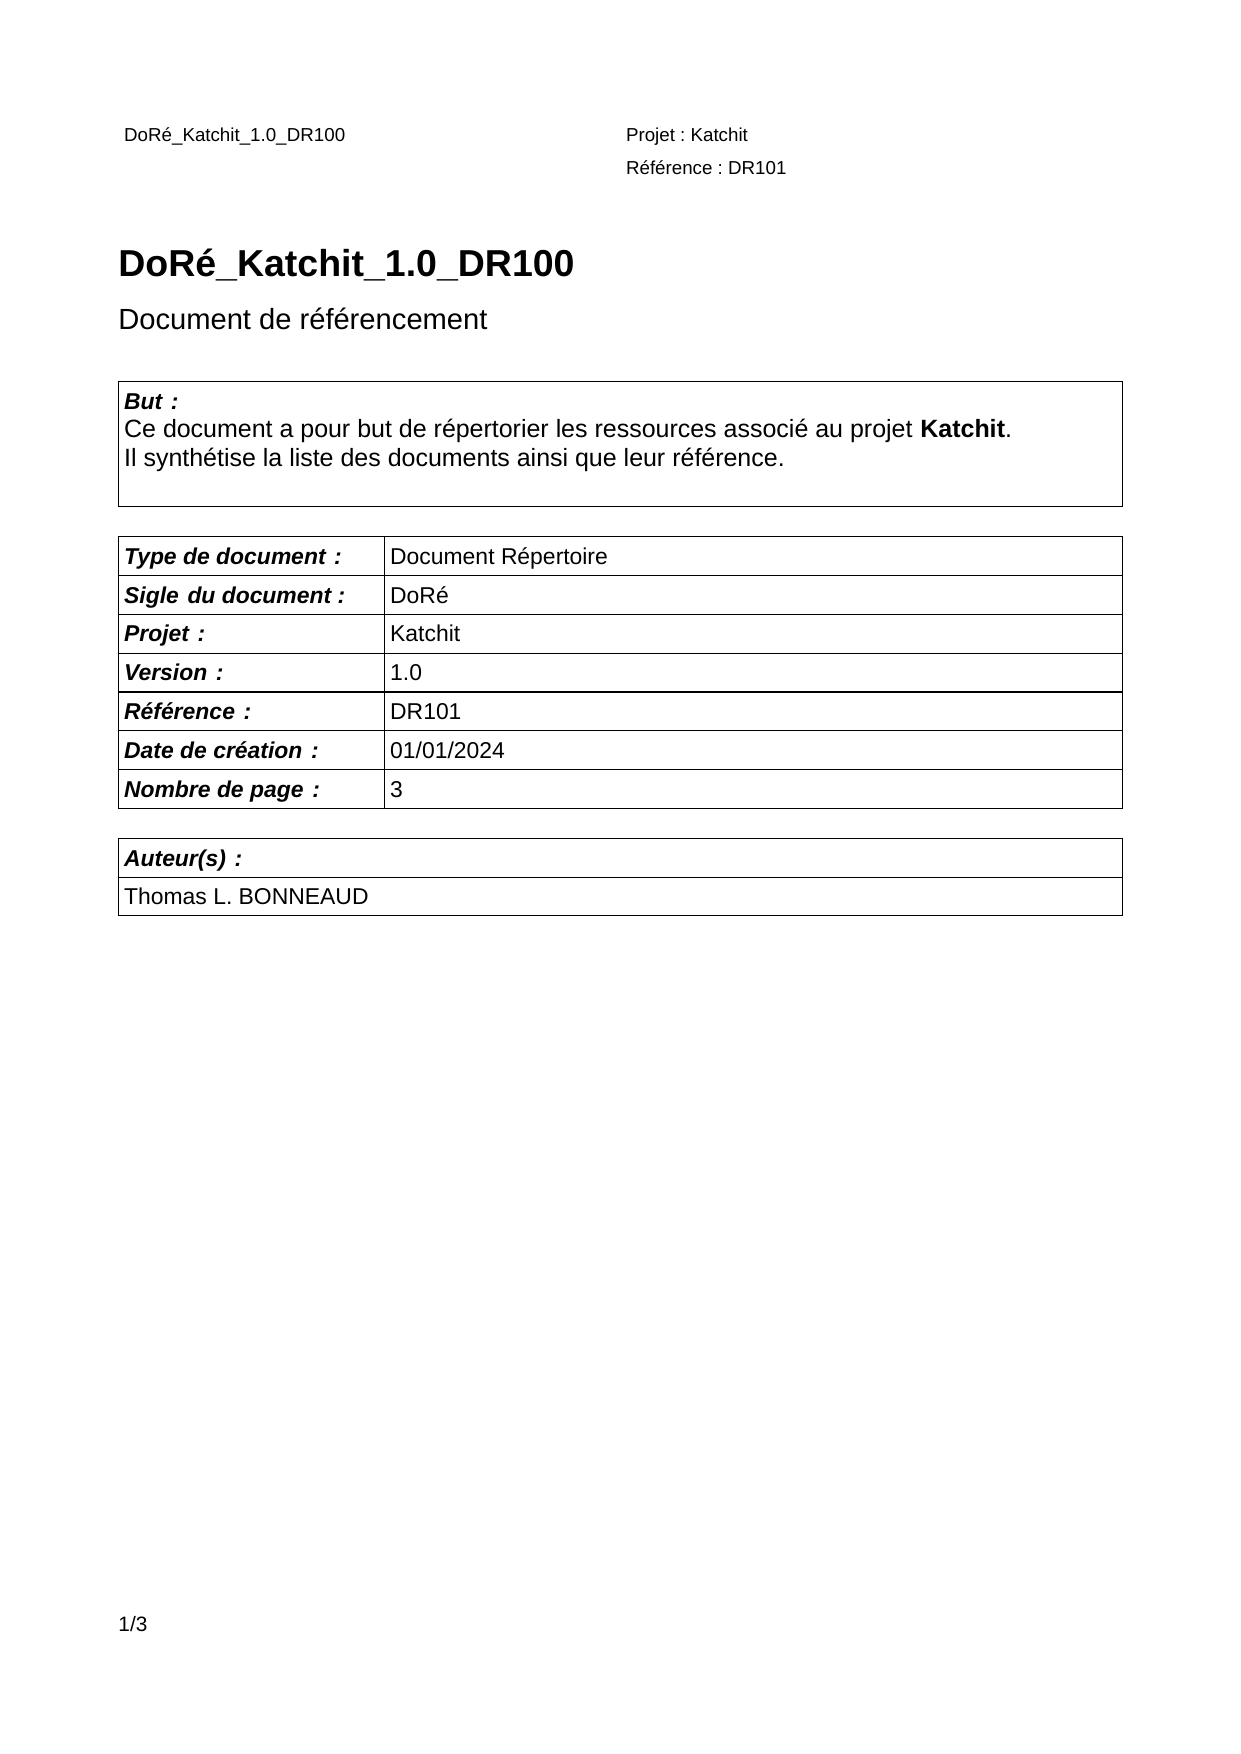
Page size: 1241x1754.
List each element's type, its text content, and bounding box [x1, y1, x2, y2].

table_cell Projet : [119, 615, 384, 652]
table_cell Thomas L. BONNEAUD [119, 878, 1122, 915]
table_cell Katchit [385, 615, 1122, 652]
table_cell Version : [119, 654, 384, 691]
table_cell 3 [385, 770, 1122, 808]
table_cell Référence : [119, 693, 384, 730]
table_cell DoRé [385, 576, 1122, 614]
table_cell Sigle du document : [119, 576, 384, 614]
table_cell Nombre de page : [119, 770, 384, 808]
table_cell DR101 [385, 693, 1122, 730]
table_header But : Ce document a pour but de répertorier les ressources associé au projet Katchit. Il synthétise la liste des documents ainsi que leur référence. [119, 382, 1122, 506]
table_cell 01/01/2024 [385, 731, 1122, 769]
text DoRé_Katchit_1.0_DR100 [118, 241, 1122, 284]
table_header Document Répertoire [385, 537, 1122, 575]
table_cell Date de création : [119, 731, 384, 769]
table_cell 1.0 [385, 654, 1122, 691]
table_header Type de document : [119, 537, 384, 575]
text Document de référencement [118, 302, 1122, 336]
table_header Auteur(s) : [119, 839, 1122, 877]
